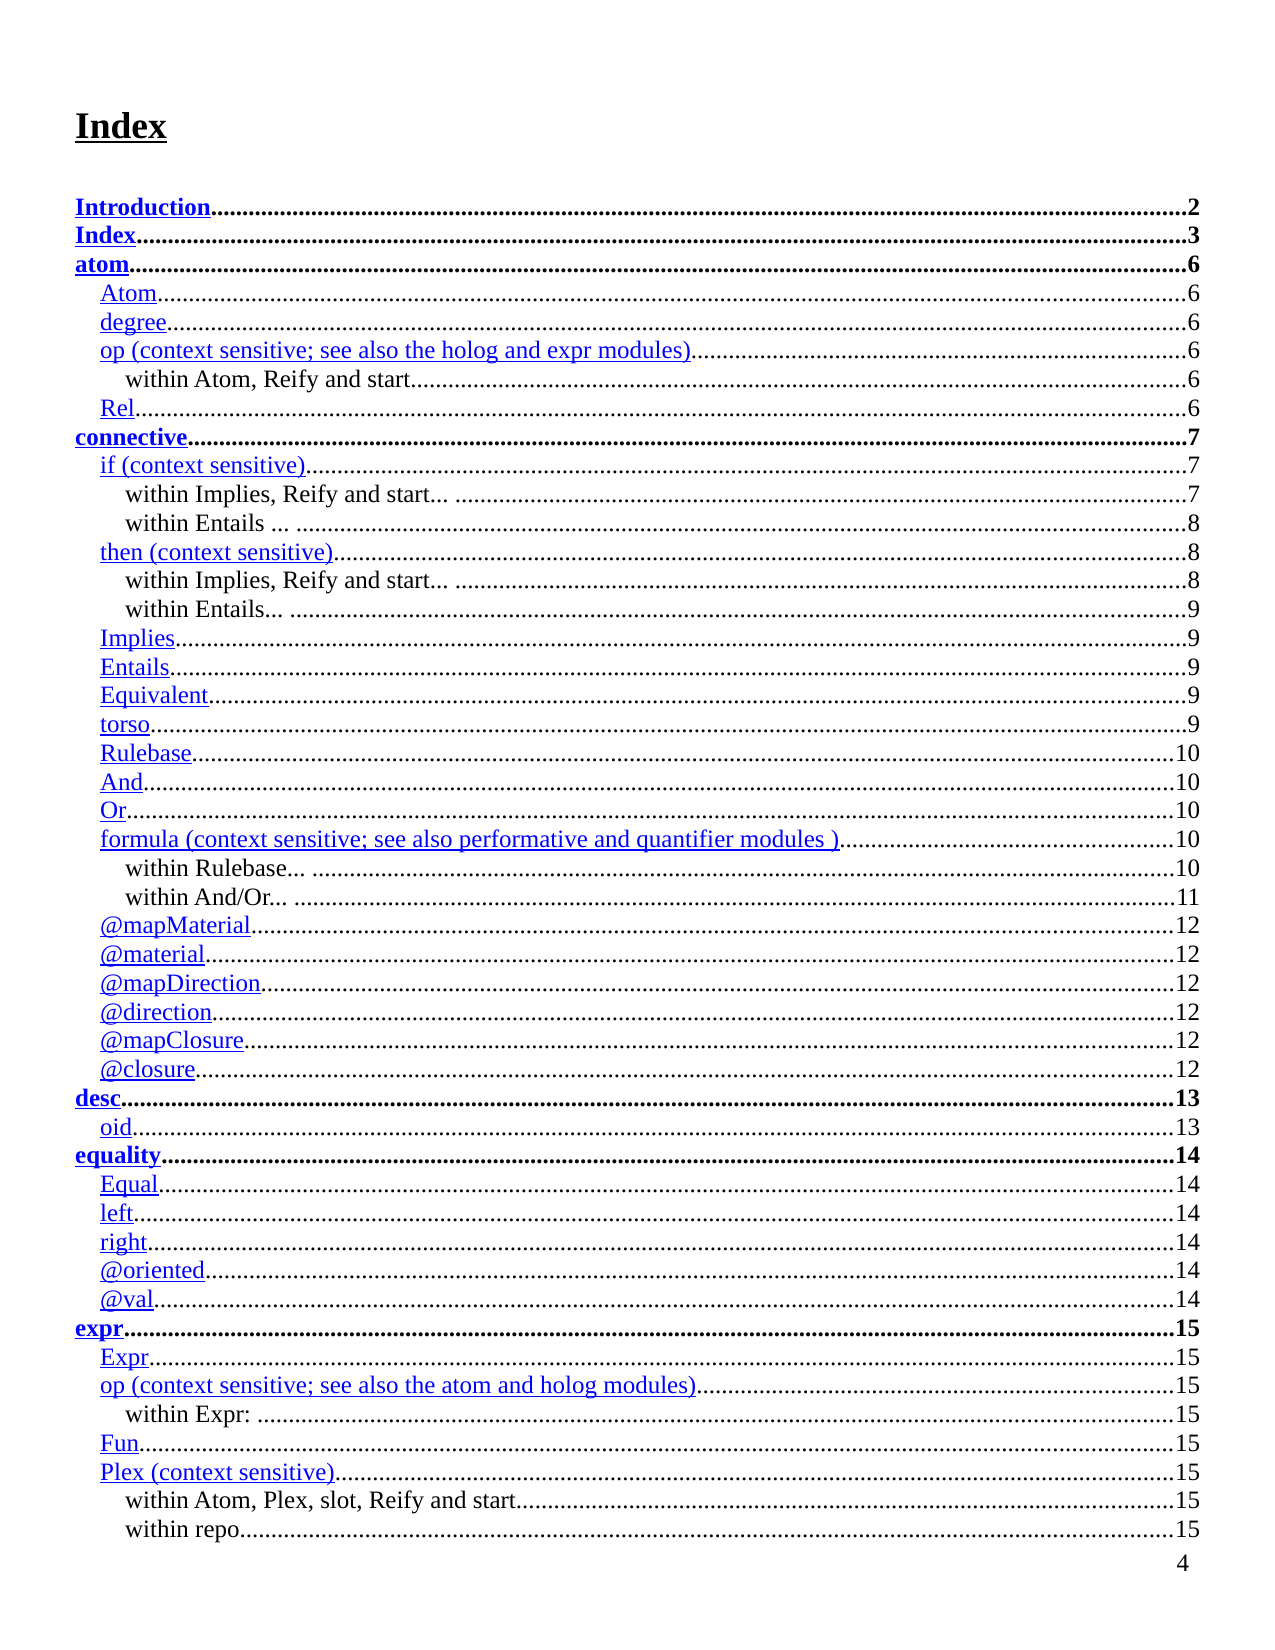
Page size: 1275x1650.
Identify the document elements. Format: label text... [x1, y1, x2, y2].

text within Entails ... 8 [125, 508, 1200, 537]
text Expr 15 [100, 1342, 1200, 1371]
text Equivalent 9 [100, 681, 1200, 709]
text Fun 15 [100, 1428, 1200, 1457]
text formula (context sensitive; see also performative and quantifier modules ) 10 [100, 824, 1200, 853]
text desc 13 [75, 1083, 1200, 1112]
text Introduction 2 [75, 192, 1200, 221]
subtitle Index [75, 104, 1200, 147]
text within Expr: 15 [125, 1399, 1200, 1428]
text within repo... 15 [125, 1514, 1200, 1543]
text within And/Or... 11 [125, 882, 1200, 911]
text Rel 6 [100, 393, 1200, 422]
text Atom 6 [100, 278, 1200, 307]
text left 14 [100, 1198, 1200, 1227]
text @oriented 14 [100, 1256, 1200, 1284]
text within Entails... 9 [125, 594, 1200, 623]
text Implies 9 [100, 623, 1200, 652]
text if (context sensitive) 7 [100, 451, 1200, 479]
text degree 6 [100, 307, 1200, 336]
text right 14 [100, 1227, 1200, 1256]
text expr 15 [75, 1313, 1200, 1342]
text @mapMaterial 12 [100, 911, 1200, 939]
text @closure 12 [100, 1054, 1200, 1083]
text @val 14 [100, 1284, 1200, 1313]
text Or 10 [100, 796, 1200, 824]
text Rulebase 10 [100, 738, 1200, 767]
text @mapDirection 12 [100, 968, 1200, 997]
text within Implies, Reify and start... 7 [125, 479, 1200, 508]
text op (context sensitive; see also the holog and expr modules) 6 [100, 336, 1200, 364]
text equality 14 [75, 1141, 1200, 1169]
text within Atom, Reify and start... 6 [125, 364, 1200, 393]
text @direction 12 [100, 997, 1200, 1026]
text And 10 [100, 767, 1200, 796]
text @mapClosure 12 [100, 1026, 1200, 1054]
text @material 12 [100, 939, 1200, 968]
text Index 3 [75, 221, 1200, 249]
text torso 9 [100, 709, 1200, 738]
text atom 6 [75, 249, 1200, 278]
text Entails 9 [100, 652, 1200, 681]
text Equal 14 [100, 1169, 1200, 1198]
text oid 13 [100, 1112, 1200, 1141]
text connective 7 [75, 422, 1200, 451]
text within Implies, Reify and start... 8 [125, 566, 1200, 594]
text within Rulebase... 10 [125, 853, 1200, 882]
text within Atom, Plex, slot, Reify and start... 15 [125, 1486, 1200, 1514]
text Plex (context sensitive) 15 [100, 1457, 1200, 1486]
text op (context sensitive; see also the atom and holog modules) 15 [100, 1371, 1200, 1399]
text then (context sensitive) 8 [100, 537, 1200, 566]
